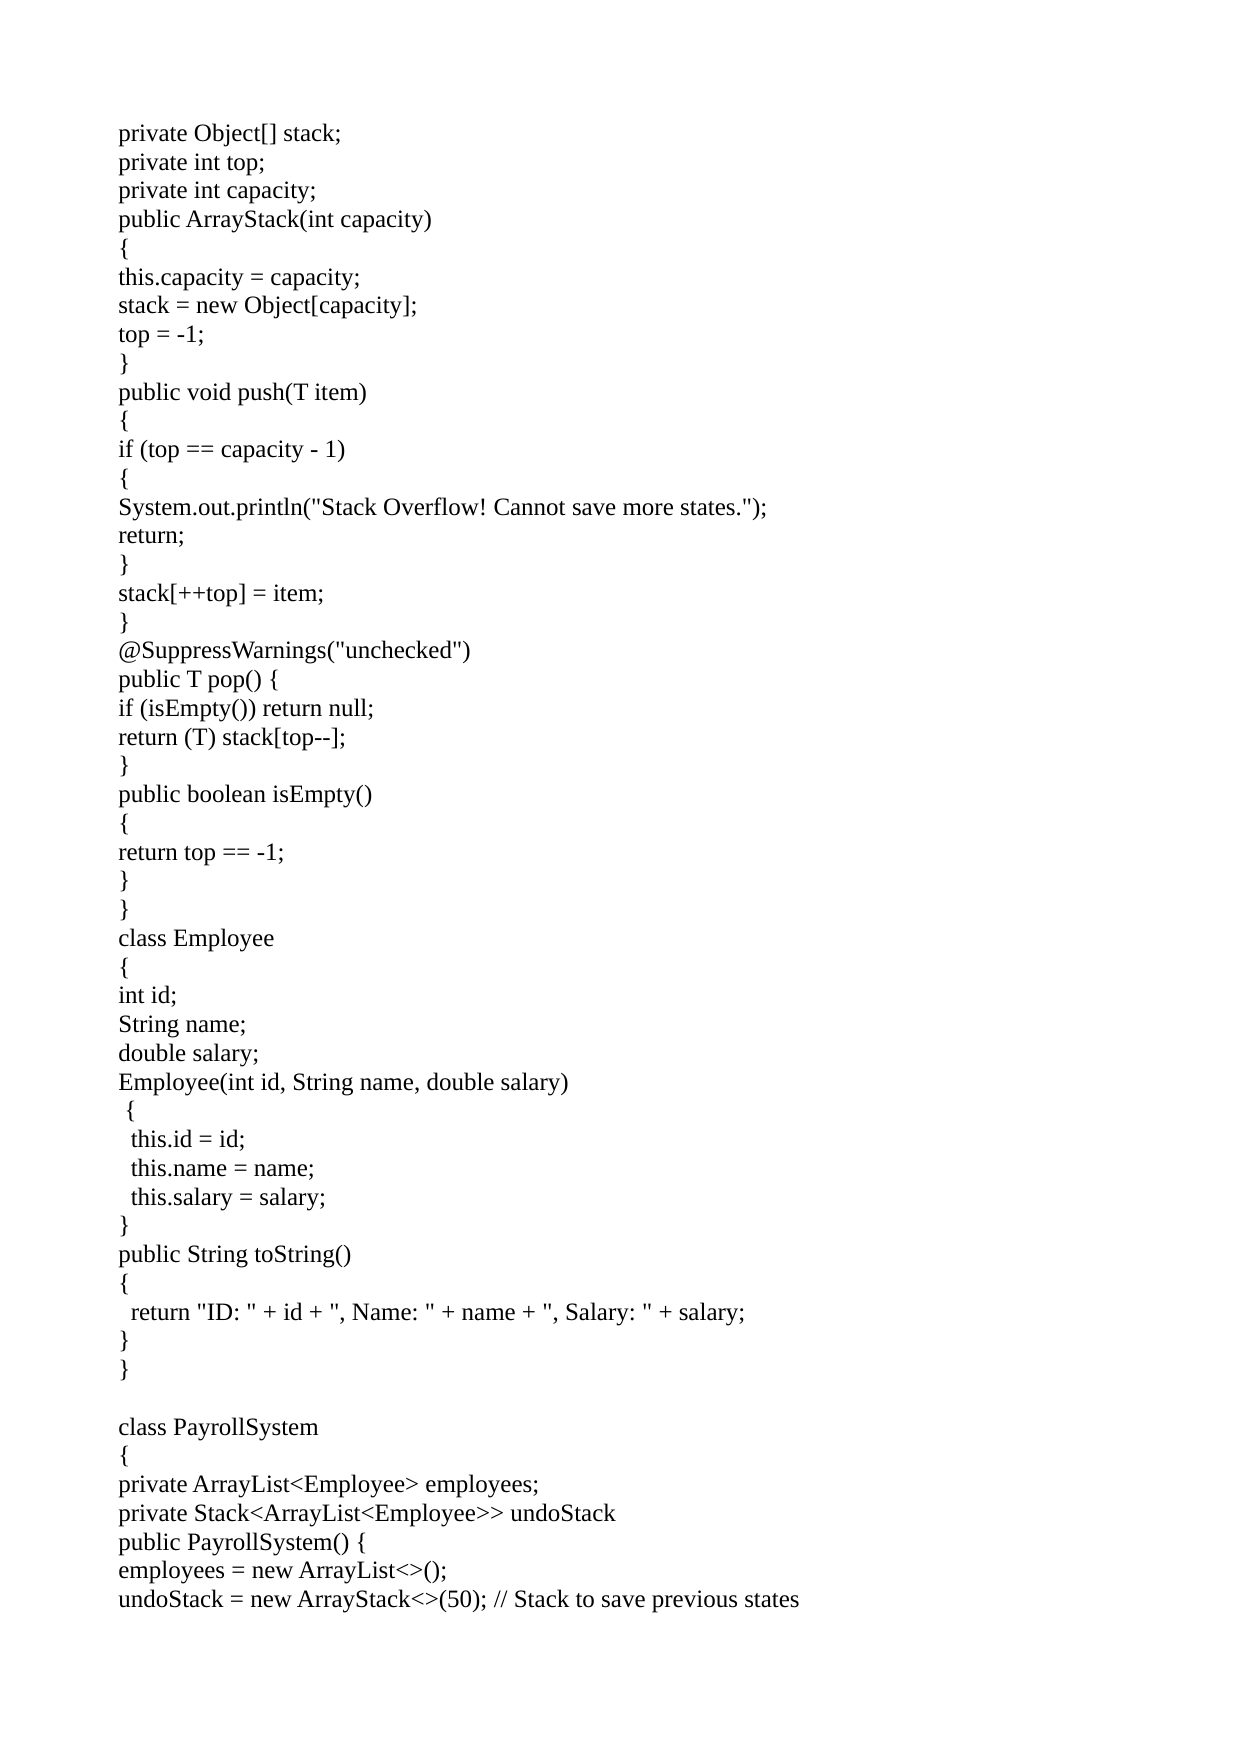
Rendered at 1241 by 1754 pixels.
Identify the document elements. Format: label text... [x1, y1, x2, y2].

text { [118, 808, 1122, 837]
text return (T) stack[top--]; [118, 722, 1122, 751]
text Employee(int id, String name, double salary) [118, 1067, 1122, 1096]
text } [118, 1211, 1122, 1239]
text private int capacity; [118, 176, 1122, 204]
text return; [118, 521, 1122, 549]
text private Object[] stack; [118, 118, 1122, 147]
text return "ID: " + id + ", Name: " + name + ", Salary: " + salary; [118, 1297, 1122, 1326]
text { [118, 233, 1122, 262]
text { [118, 952, 1122, 981]
text @SuppressWarnings("unchecked") [118, 636, 1122, 664]
text private int top; [118, 147, 1122, 176]
text public String toString() [118, 1239, 1122, 1268]
text } [118, 607, 1122, 636]
text } [118, 549, 1122, 578]
text String name; [118, 1009, 1122, 1038]
text private ArrayList<Employee> employees; [118, 1469, 1122, 1498]
text } [118, 866, 1122, 894]
text public void push(T item) [118, 377, 1122, 406]
text class PayrollSystem [118, 1412, 1122, 1441]
text public boolean isEmpty() [118, 779, 1122, 808]
text top = -1; [118, 319, 1122, 348]
text } [118, 1326, 1122, 1354]
text this.salary = salary; [118, 1182, 1122, 1211]
text System.out.println("Stack Overflow! Cannot save more states."); [118, 492, 1122, 521]
text this.name = name; [118, 1153, 1122, 1182]
text undoStack = new ArrayStack<>(50); // Stack to save previous states [118, 1584, 1122, 1613]
text { [118, 463, 1122, 492]
text public T pop() { [118, 664, 1122, 693]
text if (isEmpty()) return null; [118, 693, 1122, 722]
text { [118, 406, 1122, 434]
text stack[++top] = item; [118, 578, 1122, 607]
text } [118, 894, 1122, 923]
text public ArrayStack(int capacity) [118, 204, 1122, 233]
text public PayrollSystem() { [118, 1527, 1122, 1556]
text int id; [118, 981, 1122, 1009]
text class Employee [118, 923, 1122, 952]
text { [118, 1268, 1122, 1297]
text this.id = id; [118, 1124, 1122, 1153]
text } [118, 1354, 1122, 1383]
text } [118, 348, 1122, 377]
text employees = new ArrayList<>(); [118, 1556, 1122, 1584]
text if (top == capacity - 1) [118, 434, 1122, 463]
text { [118, 1096, 1122, 1124]
text stack = new Object[capacity]; [118, 291, 1122, 319]
text return top == -1; [118, 837, 1122, 866]
text double salary; [118, 1038, 1122, 1067]
text private Stack<ArrayList<Employee>> undoStack [118, 1498, 1122, 1527]
text this.capacity = capacity; [118, 262, 1122, 291]
text } [118, 751, 1122, 779]
text { [118, 1441, 1122, 1469]
